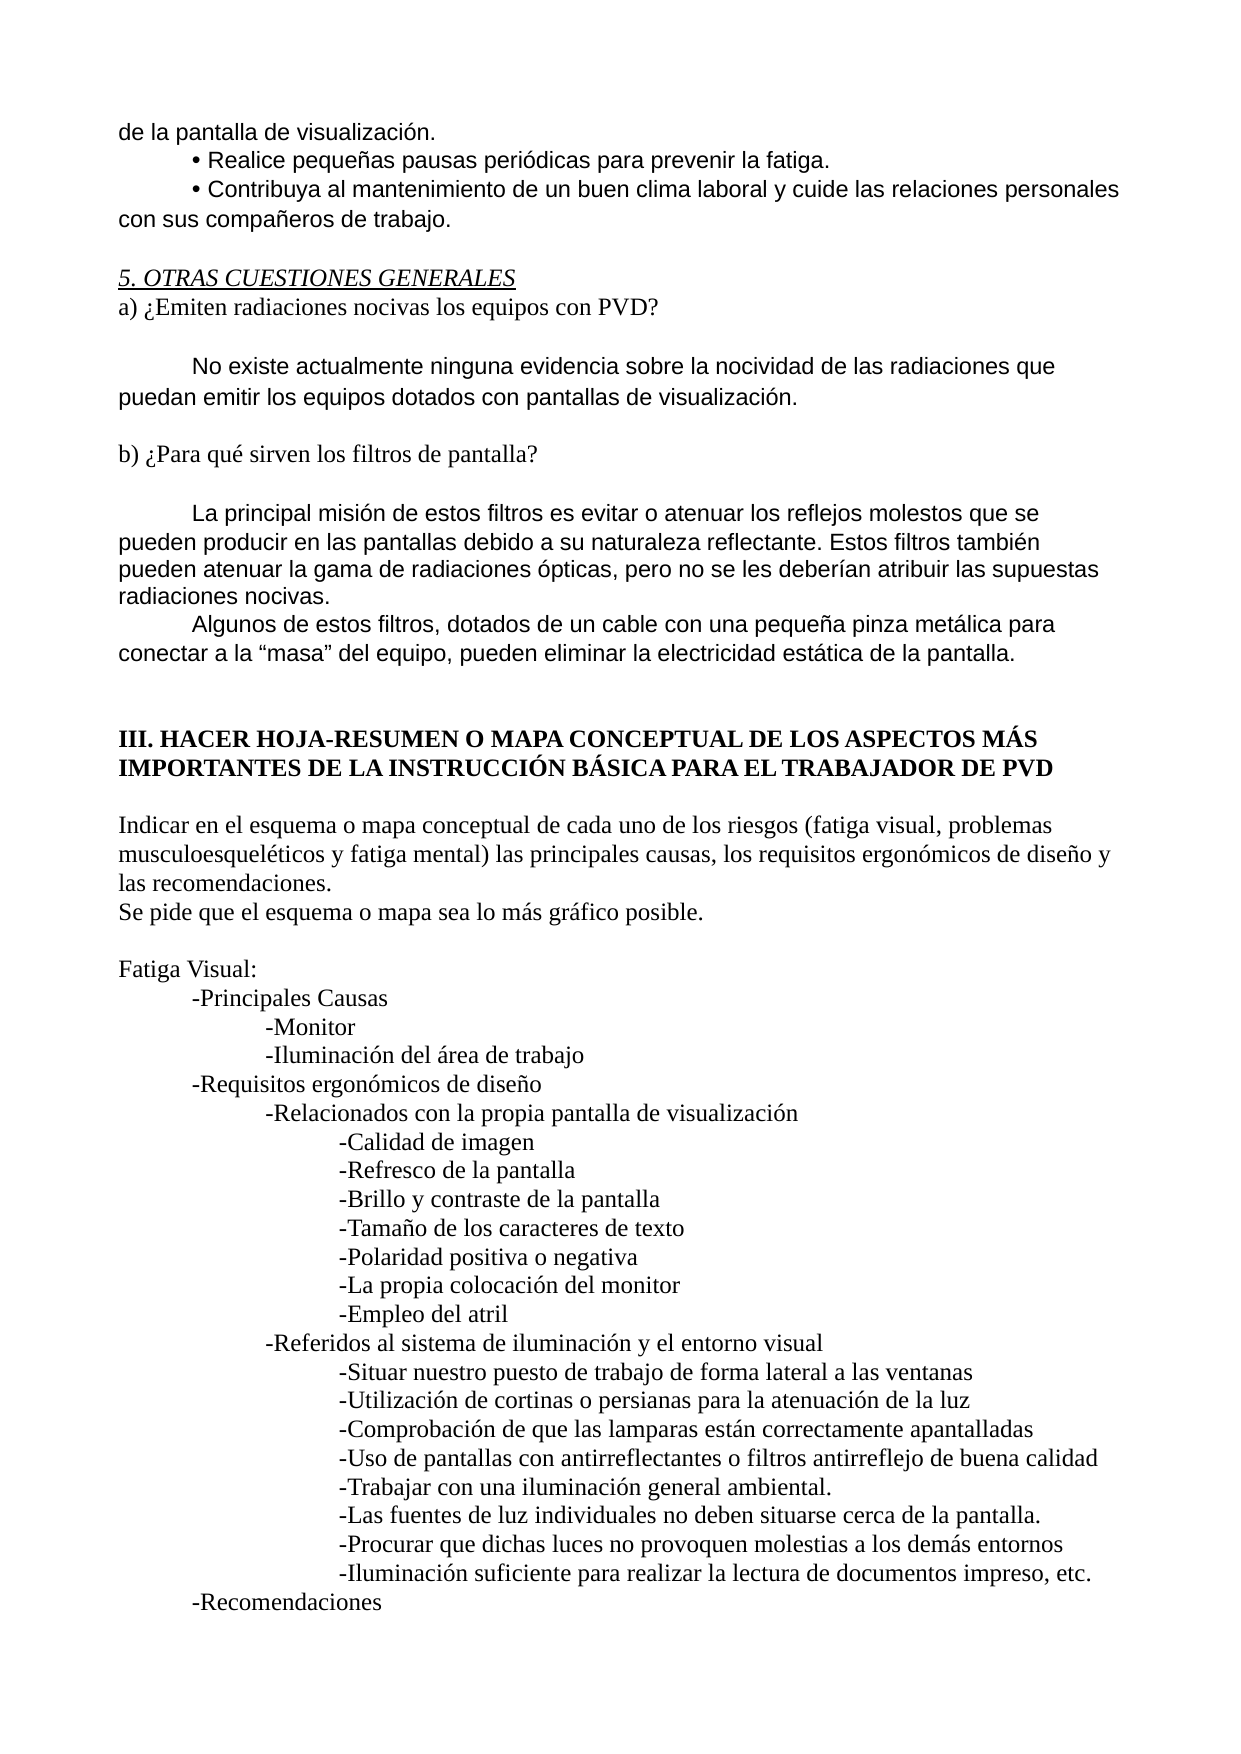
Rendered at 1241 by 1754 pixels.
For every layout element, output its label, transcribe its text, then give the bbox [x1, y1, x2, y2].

text -Tamaño de los caracteres de texto [118, 1213, 1122, 1242]
text a) ¿Emiten radiaciones nocivas los equipos con PVD? [118, 292, 1122, 321]
text -Recomendaciones [118, 1587, 1122, 1615]
text -Trabajar con una iluminación general ambiental. [118, 1472, 1122, 1500]
text Fatiga Visual: [118, 954, 1122, 983]
text Se pide que el esquema o mapa sea lo más gráfico posible. [118, 897, 1122, 925]
text III. HACER HOJA-RESUMEN O MAPA CONCEPTUAL DE LOS ASPECTOS MÁS IMPORTANTES DE LA INSTRUCCIÓN BÁSICA PARA EL TRABAJADOR DE PVD [118, 724, 1122, 782]
text -Iluminación suficiente para realizar la lectura de documentos impreso, etc. [118, 1558, 1122, 1587]
text -Requisitos ergonómicos de diseño [118, 1069, 1122, 1098]
text -Relacionados con la propia pantalla de visualización [118, 1098, 1122, 1127]
text -Principales Causas [118, 983, 1122, 1012]
text -Brillo y contraste de la pantalla [118, 1184, 1122, 1213]
text -Procurar que dichas luces no provoquen molestias a los demás entornos [118, 1529, 1122, 1558]
text -Utilización de cortinas o persianas para la atenuación de la luz [118, 1385, 1122, 1414]
text -Situar nuestro puesto de trabajo de forma lateral a las ventanas [118, 1357, 1122, 1385]
text b) ¿Para qué sirven los filtros de pantalla? [118, 439, 1122, 468]
text 5. OTRAS CUESTIONES GENERALES [118, 263, 1122, 292]
text -Iluminación del área de trabajo [118, 1040, 1122, 1069]
text -Polaridad positiva o negativa [118, 1242, 1122, 1270]
text -La propia colocación del monitor [118, 1270, 1122, 1299]
text La principal misión de estos filtros es evitar o atenuar los reflejos molestos que se pueden producir en las pantallas debido a su naturaleza reflectante. Estos filtros también pueden atenuar la gama de radiaciones ópticas, pero no se les deberían atribuir las supuestas radiaciones nocivas. Algunos de estos filtros, dotados de un cable con una pequeña pinza metálica para conectar a la “masa” del equipo, pueden eliminar la electricidad estática de la pantalla. [118, 496, 1122, 667]
text -Monitor [118, 1012, 1122, 1040]
text -Las fuentes de luz individuales no deben situarse cerca de la pantalla. [118, 1500, 1122, 1529]
text -Uso de pantallas con antirreflectantes o filtros antirreflejo de buena calidad [118, 1443, 1122, 1472]
text -Calidad de imagen [118, 1127, 1122, 1155]
text No existe actualmente ninguna evidencia sobre la nocividad de las radiaciones que puedan emitir los equipos dotados con pantallas de visualización. [118, 349, 1122, 410]
text -Empleo del atril [118, 1299, 1122, 1328]
text -Comprobación de que las lamparas están correctamente apantalladas [118, 1414, 1122, 1443]
text -Referidos al sistema de iluminación y el entorno visual [118, 1328, 1122, 1357]
text Indicar en el esquema o mapa conceptual de cada uno de los riesgos (fatiga visual, problemas musculoesqueléticos y fatiga mental) las principales causas, los requisitos ergonómicos de diseño y las recomendaciones. [118, 810, 1122, 897]
text de la pantalla de visualización. • Realice pequeñas pausas periódicas para prevenir la fatiga. • Contribuya al mantenimiento de un buen clima laboral y cuide las relaciones personales con sus compañeros de trabajo. [118, 118, 1122, 234]
text -Refresco de la pantalla [118, 1155, 1122, 1184]
